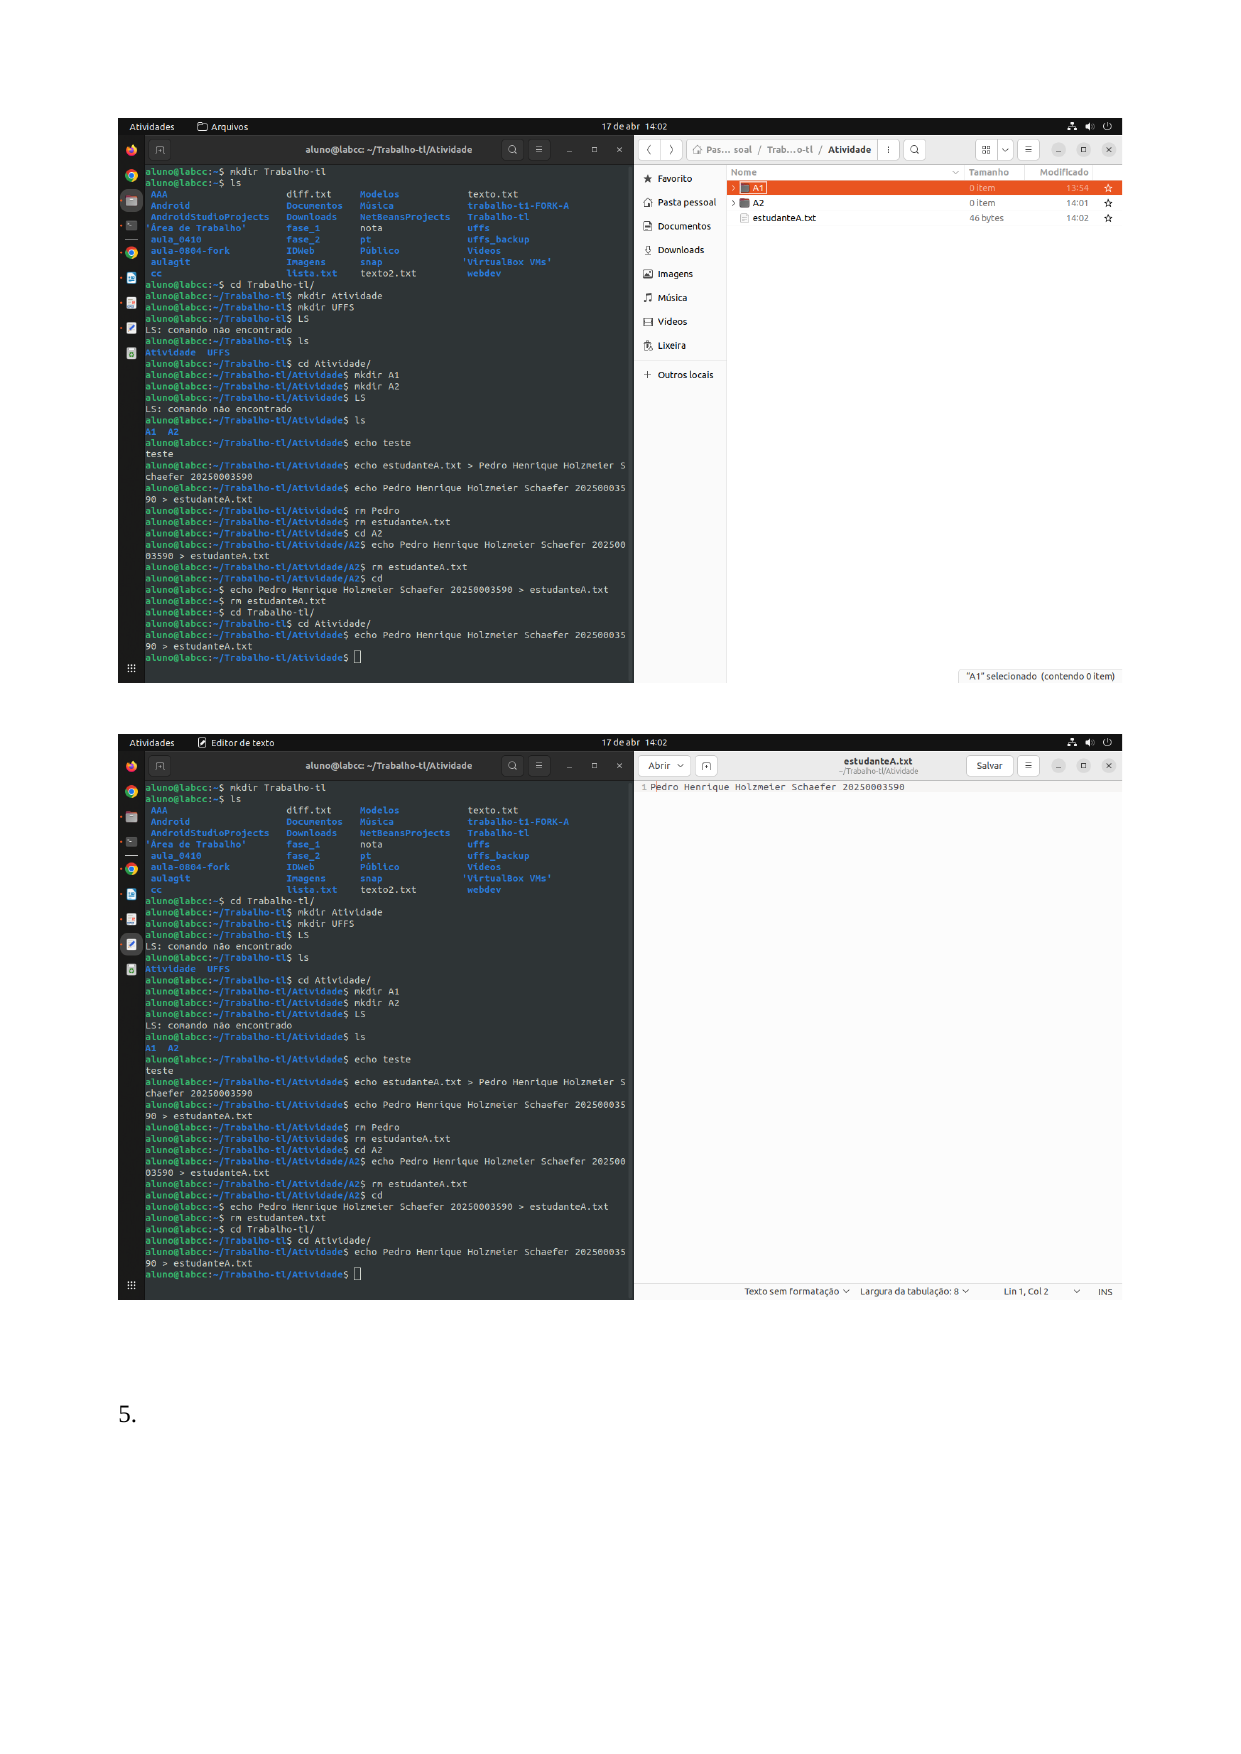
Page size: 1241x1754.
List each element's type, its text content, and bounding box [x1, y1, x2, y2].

text 5. [118, 1399, 1122, 1428]
picture [118, 118, 1123, 683]
picture [118, 734, 1123, 1300]
